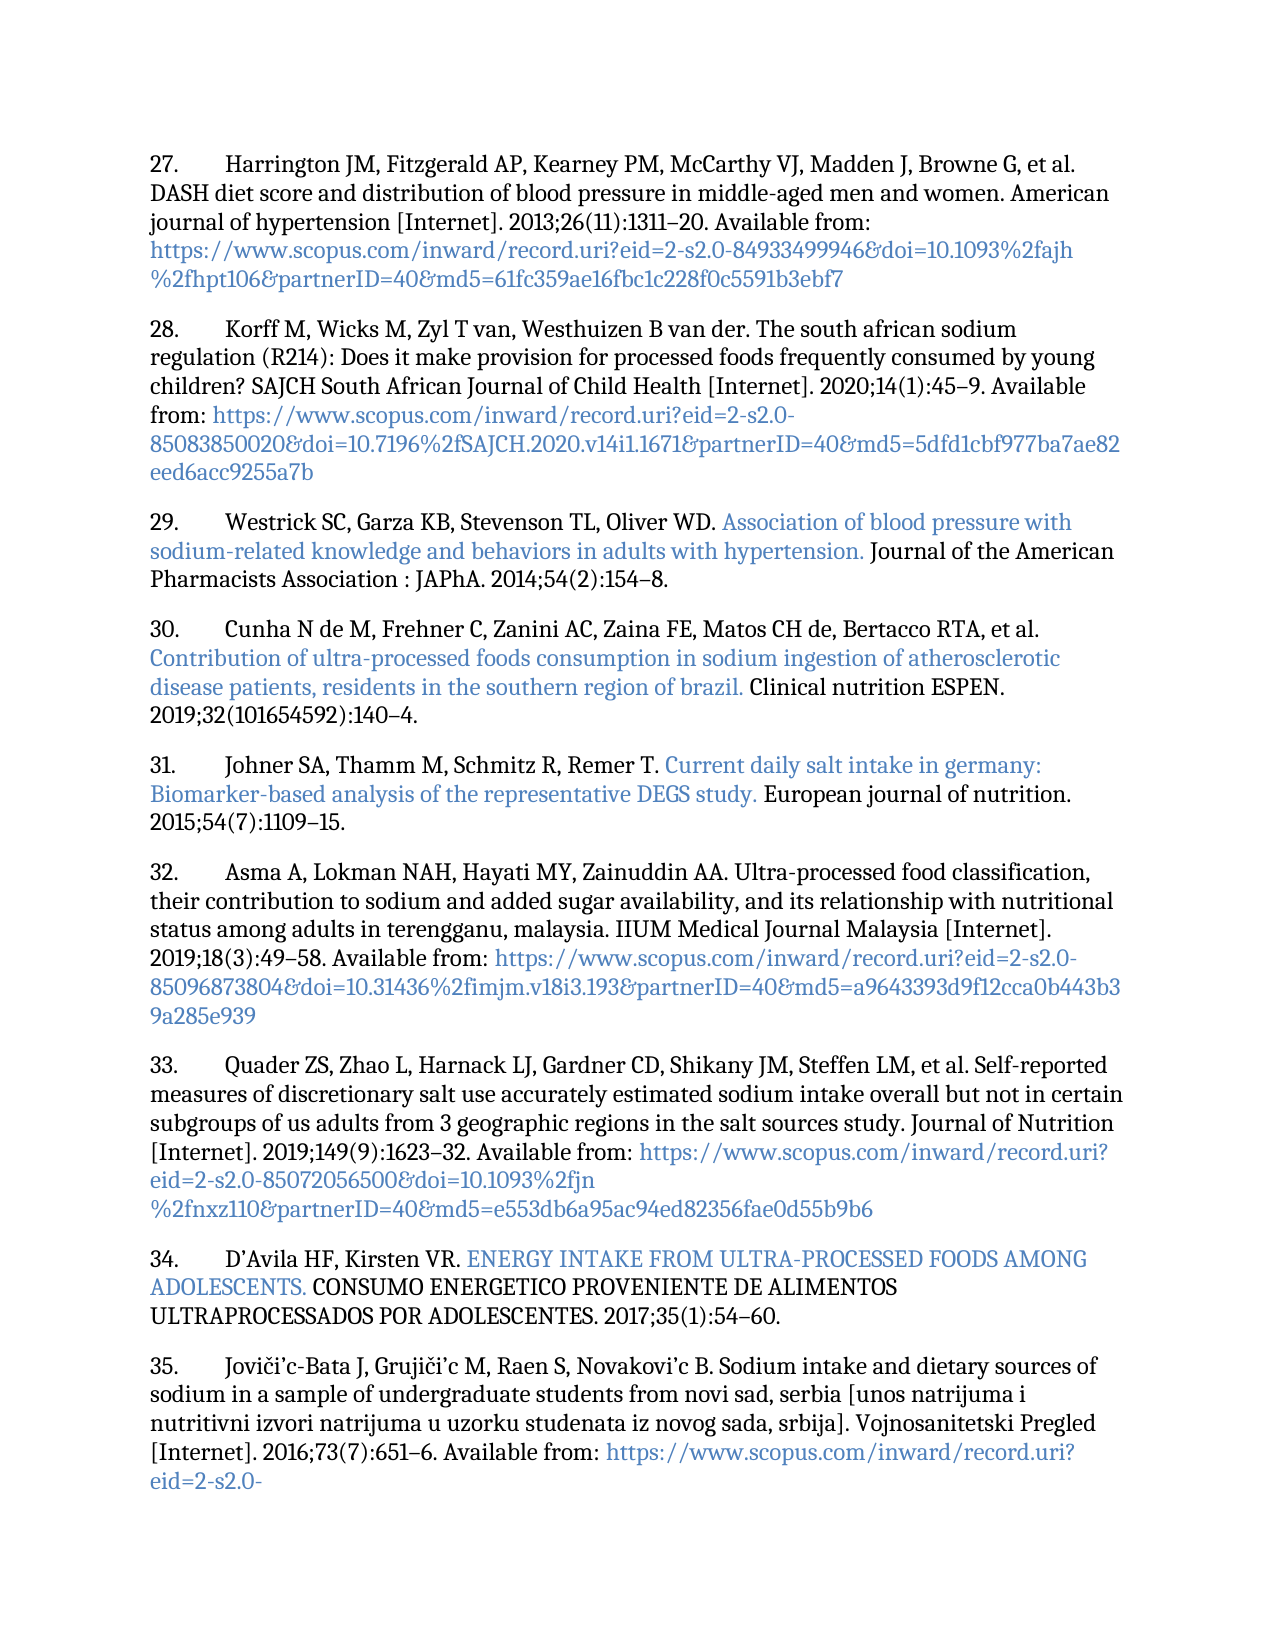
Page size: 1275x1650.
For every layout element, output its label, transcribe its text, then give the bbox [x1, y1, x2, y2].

text 29. Westrick SC, Garza KB, Stevenson TL, Oliver WD. Association of blood pressure with sodium-related knowledge and behaviors in adults with hypertension. Journal of the American Pharmacists Association : JAPhA. 2014;54(2):154–8. [150, 508, 1125, 594]
text 27. Harrington JM, Fitzgerald AP, Kearney PM, McCarthy VJ, Madden J, Browne G, et al. DASH diet score and distribution of blood pressure in middle-aged men and women. American journal of hypertension [Internet]. 2013;26(11):1311–20. Available from: https://www.scopus.com/inward/record.uri?eid=2-s2.0-84933499946&doi=10.1093%2fajh%2fhpt106&partnerID=40&md5=61fc359ae16fbc1c228f0c5591b3ebf7 [150, 150, 1125, 294]
text 31. Johner SA, Thamm M, Schmitz R, Remer T. Current daily salt intake in germany: Biomarker-based analysis of the representative DEGS study. European journal of nutrition. 2015;54(7):1109–15. [150, 751, 1125, 837]
text 35. Joviči’c-Bata J, Grujiči’c M, Raen S, Novakovi’c B. Sodium intake and dietary sources of sodium in a sample of undergraduate students from novi sad, serbia [unos natrijuma i nutritivni izvori natrijuma u uzorku studenata iz novog sada, srbija]. Vojnosanitetski Pregled [Internet]. 2016;73(7):651–6. Available from: https://www.scopus.com/inward/record.uri?eid=2-s2.0- [150, 1352, 1125, 1495]
text 34. D’Avila HF, Kirsten VR. ENERGY INTAKE FROM ULTRA-PROCESSED FOODS AMONG ADOLESCENTS. CONSUMO ENERGETICO PROVENIENTE DE ALIMENTOS ULTRAPROCESSADOS POR ADOLESCENTES. 2017;35(1):54–60. [150, 1244, 1125, 1331]
text 32. Asma A, Lokman NAH, Hayati MY, Zainuddin AA. Ultra-processed food classification, their contribution to sodium and added sugar availability, and its relationship with nutritional status among adults in terengganu, malaysia. IIUM Medical Journal Malaysia [Internet]. 2019;18(3):49–58. Available from: https://www.scopus.com/inward/record.uri?eid=2-s2.0-85096873804&doi=10.31436%2fimjm.v18i3.193&partnerID=40&md5=a9643393d9f12cca0b443b39a285e939 [150, 858, 1125, 1030]
text 28. Korff M, Wicks M, Zyl T van, Westhuizen B van der. The south african sodium regulation (R214): Does it make provision for processed foods frequently consumed by young children? SAJCH South African Journal of Child Health [Internet]. 2020;14(1):45–9. Available from: https://www.scopus.com/inward/record.uri?eid=2-s2.0-85083850020&doi=10.7196%2fSAJCH.2020.v14i1.1671&partnerID=40&md5=5dfd1cbf977ba7ae82eed6acc9255a7b [150, 314, 1125, 487]
text 30. Cunha N de M, Frehner C, Zanini AC, Zaina FE, Matos CH de, Bertacco RTA, et al. Contribution of ultra-processed foods consumption in sodium ingestion of atherosclerotic disease patients, residents in the southern region of brazil. Clinical nutrition ESPEN. 2019;32(101654592):140–4. [150, 615, 1125, 730]
text 33. Quader ZS, Zhao L, Harnack LJ, Gardner CD, Shikany JM, Steffen LM, et al. Self-reported measures of discretionary salt use accurately estimated sodium intake overall but not in certain subgroups of us adults from 3 geographic regions in the salt sources study. Journal of Nutrition [Internet]. 2019;149(9):1623–32. Available from: https://www.scopus.com/inward/record.uri?eid=2-s2.0-85072056500&doi=10.1093%2fjn%2fnxz110&partnerID=40&md5=e553db6a95ac94ed82356fae0d55b9b6 [150, 1051, 1125, 1224]
